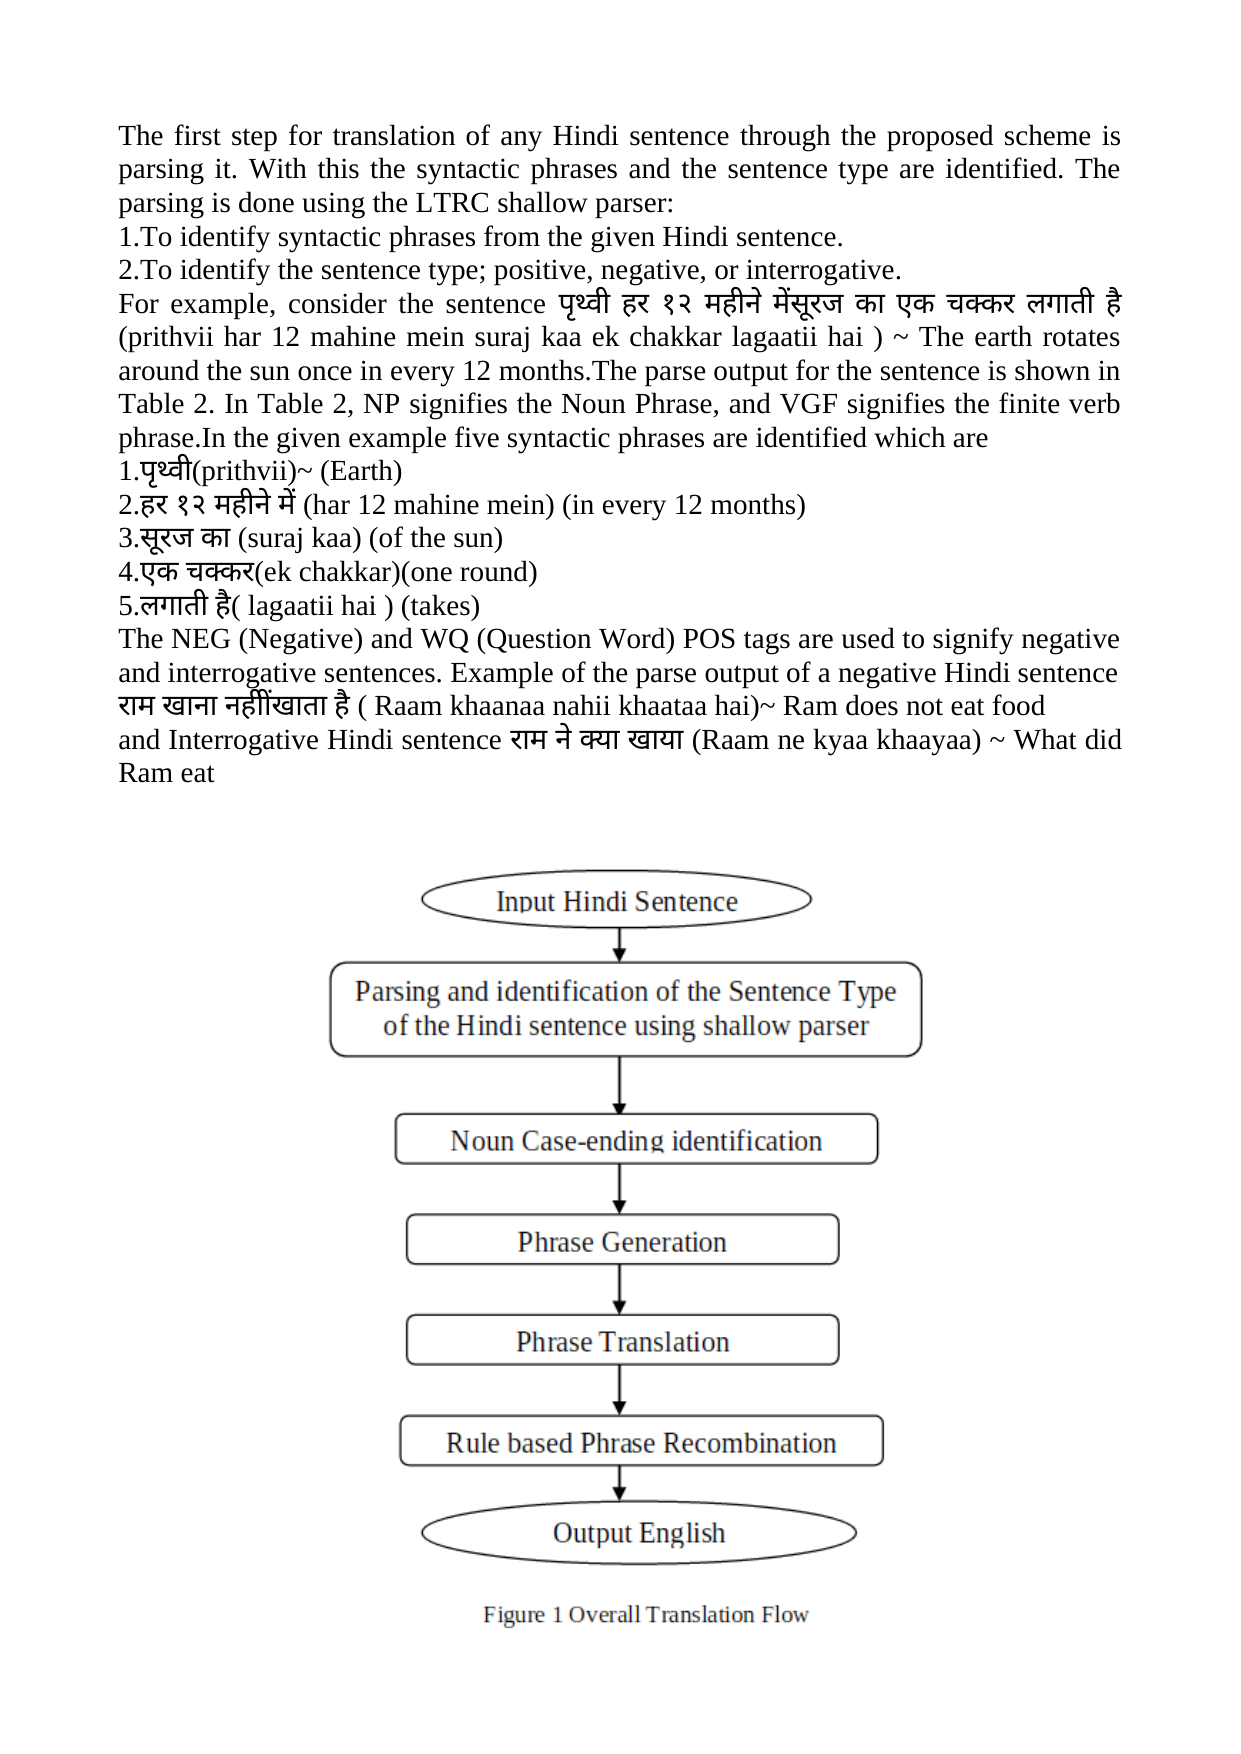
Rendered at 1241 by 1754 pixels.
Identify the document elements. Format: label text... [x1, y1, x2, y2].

text 5.लगाती है( lagaatii hai ) (takes) [118, 588, 1122, 621]
text 1.पृथ्वी(prithvii)~ (Earth) [118, 453, 1122, 487]
text The NEG (Negative) and WQ (Question Word) POS tags are used to signify negative and interrogative sentences. Example of the parse output of a negative Hindi sentence [118, 621, 1122, 688]
text 1.To identify syntactic phrases from the given Hindi sentence. [118, 219, 1122, 252]
text राम खाना नहीींखाता है ( Raam khaanaa nahii khaataa hai)~ Ram does not eat food [118, 688, 1122, 722]
text For example, consider the sentence पृथ्वी हर १२ महीने मेंसूरज का एक चक्कर लगाती है (prithvii har 12 mahine mein suraj kaa ek chakkar lagaatii hai ) ~ The earth rotates around the sun once in every 12 months.The parse output for the sentence is shown in Table 2. In Table 2, NP signifies the Noun Phrase, and VGF signifies the finite verb phrase.In the given example five syntactic phrases are identified which are [118, 286, 1122, 453]
text 4.एक चक्कर(ek chakkar)(one round) [118, 554, 1122, 588]
text 2.To identify the sentence type; positive, negative, or interrogative. [118, 252, 1122, 286]
text The first step for translation of any Hindi sentence through the proposed scheme is parsing it. With this the syntactic phrases and the sentence type are identified. The parsing is done using the LTRC shallow parser: [118, 118, 1122, 219]
text 3.सूरज का (suraj kaa) (of the sun) [118, 521, 1122, 554]
picture [138, 850, 1101, 1641]
text and Interrogative Hindi sentence राम ने क्या खाया (Raam ne kyaa khaayaa) ~ What did Ram eat [118, 722, 1122, 789]
text 2.हर १२ महीने में (har 12 mahine mein) (in every 12 months) [118, 487, 1122, 521]
